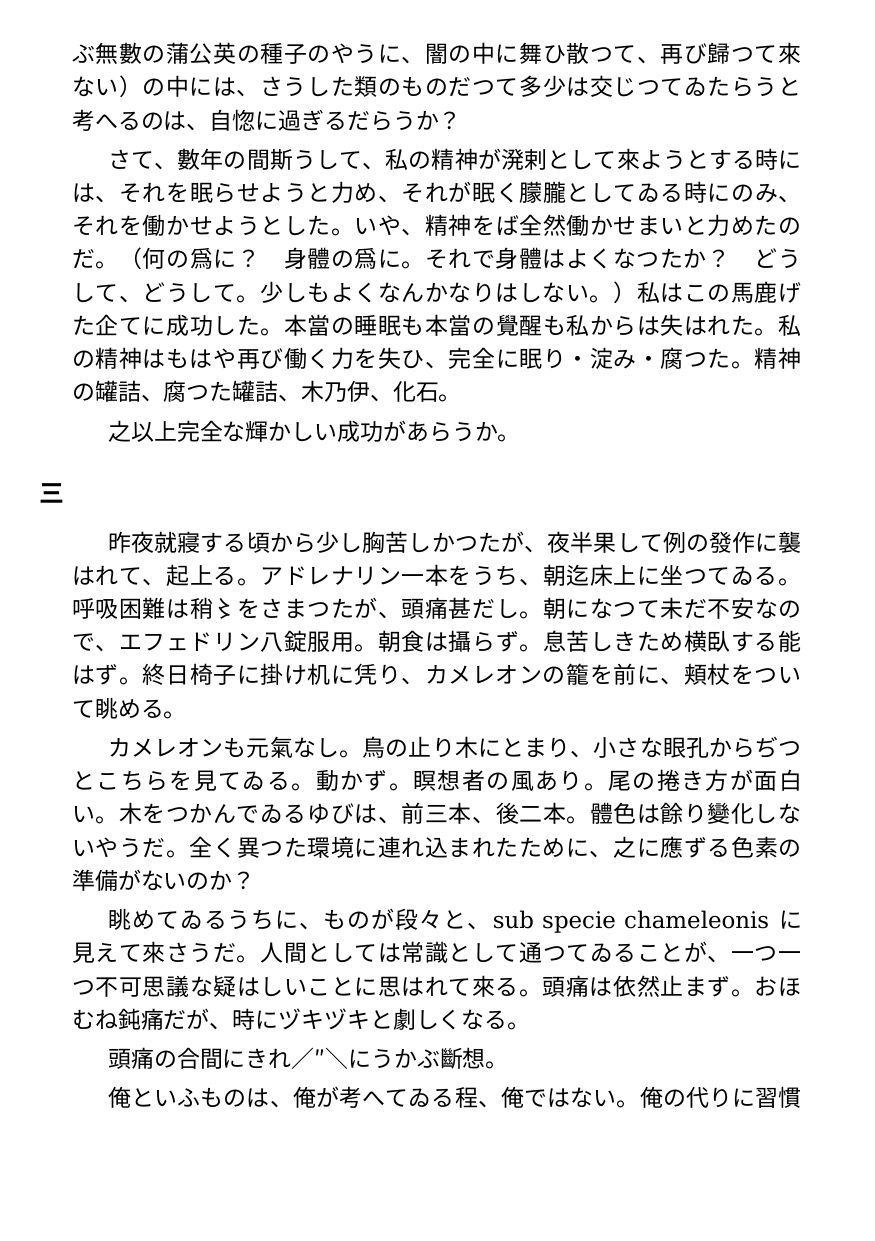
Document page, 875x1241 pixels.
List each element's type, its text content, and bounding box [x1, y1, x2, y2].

text 昨夜就寢する頃から少し胸苦しかつたが、夜半果して例の發作に襲はれて、起上る。アドレナリン一本をうち、朝迄床上に坐つてゐる。呼吸困難は稍〻をさまつたが、頭痛甚だし。朝になつて未だ不安なので、エフェドリン八錠服用。朝食は攝らず。息苦しきため横臥する能はず。終日椅子に掛け机に凭り、カメレオンの籠を前に、頬杖をついて眺める。 [72, 524, 802, 724]
text 俺といふものは、俺が考へてゐる程、俺ではない。俺の代りに習慣 [72, 1080, 802, 1113]
text 頭痛の合間にきれ／″＼にうかぶ斷想。 [72, 1041, 802, 1074]
text カメレオンも元氣なし。鳥の止り木にとまり、小さな眼孔からぢつとこちらを見てゐる。動かず。瞑想者の風あり。尾の捲き方が面白い。木をつかんでゐるゆびは、前三本、後二本。體色は餘り變化しないやうだ。全く異つた環境に連れ込まれたために、之に應ずる色素の準備がないのか？ [72, 730, 802, 896]
text さて、數年の間斯うして、私の精神が溌剌として來ようとする時には、それを眠らせようと力め、それが眠く朦朧としてゐる時にのみ、それを働かせようとした。いや、精神をば全然働かせまいと力めたのだ。（何の爲に？ 身體の爲に。それで身體はよくなつたか？ どうして、どうして。少しもよくなんかなりはしない。）私はこの馬鹿げた企てに成功した。本當の睡眠も本當の覺醒も私からは失はれた。私の精神はもはや再び働く力を失ひ、完全に眠り・淀み・腐つた。精神の罐詰、腐つた罐詰、木乃伊、化石。 [72, 142, 802, 407]
subtitle 三 [36, 470, 838, 513]
text 眺めてゐるうちに、ものが段々と、sub specie chameleonis に見えて來さうだ。人間としては常識として通つてゐることが、一つ一つ不可思議な疑はしいことに思はれて來る。頭痛は依然止まず。おほむね鈍痛だが、時にヅキヅキと劇しくなる。 [72, 902, 802, 1035]
text 之以上完全な輝かしい成功があらうか。 [72, 413, 802, 447]
text ぶ無數の蒲公英の種子のやうに、闇の中に舞ひ散つて、再び歸つて來ない）の中には、さうした類のものだつて多少は交じつてゐたらうと考へるのは、自惚に過ぎるだらうか？ [72, 36, 802, 136]
